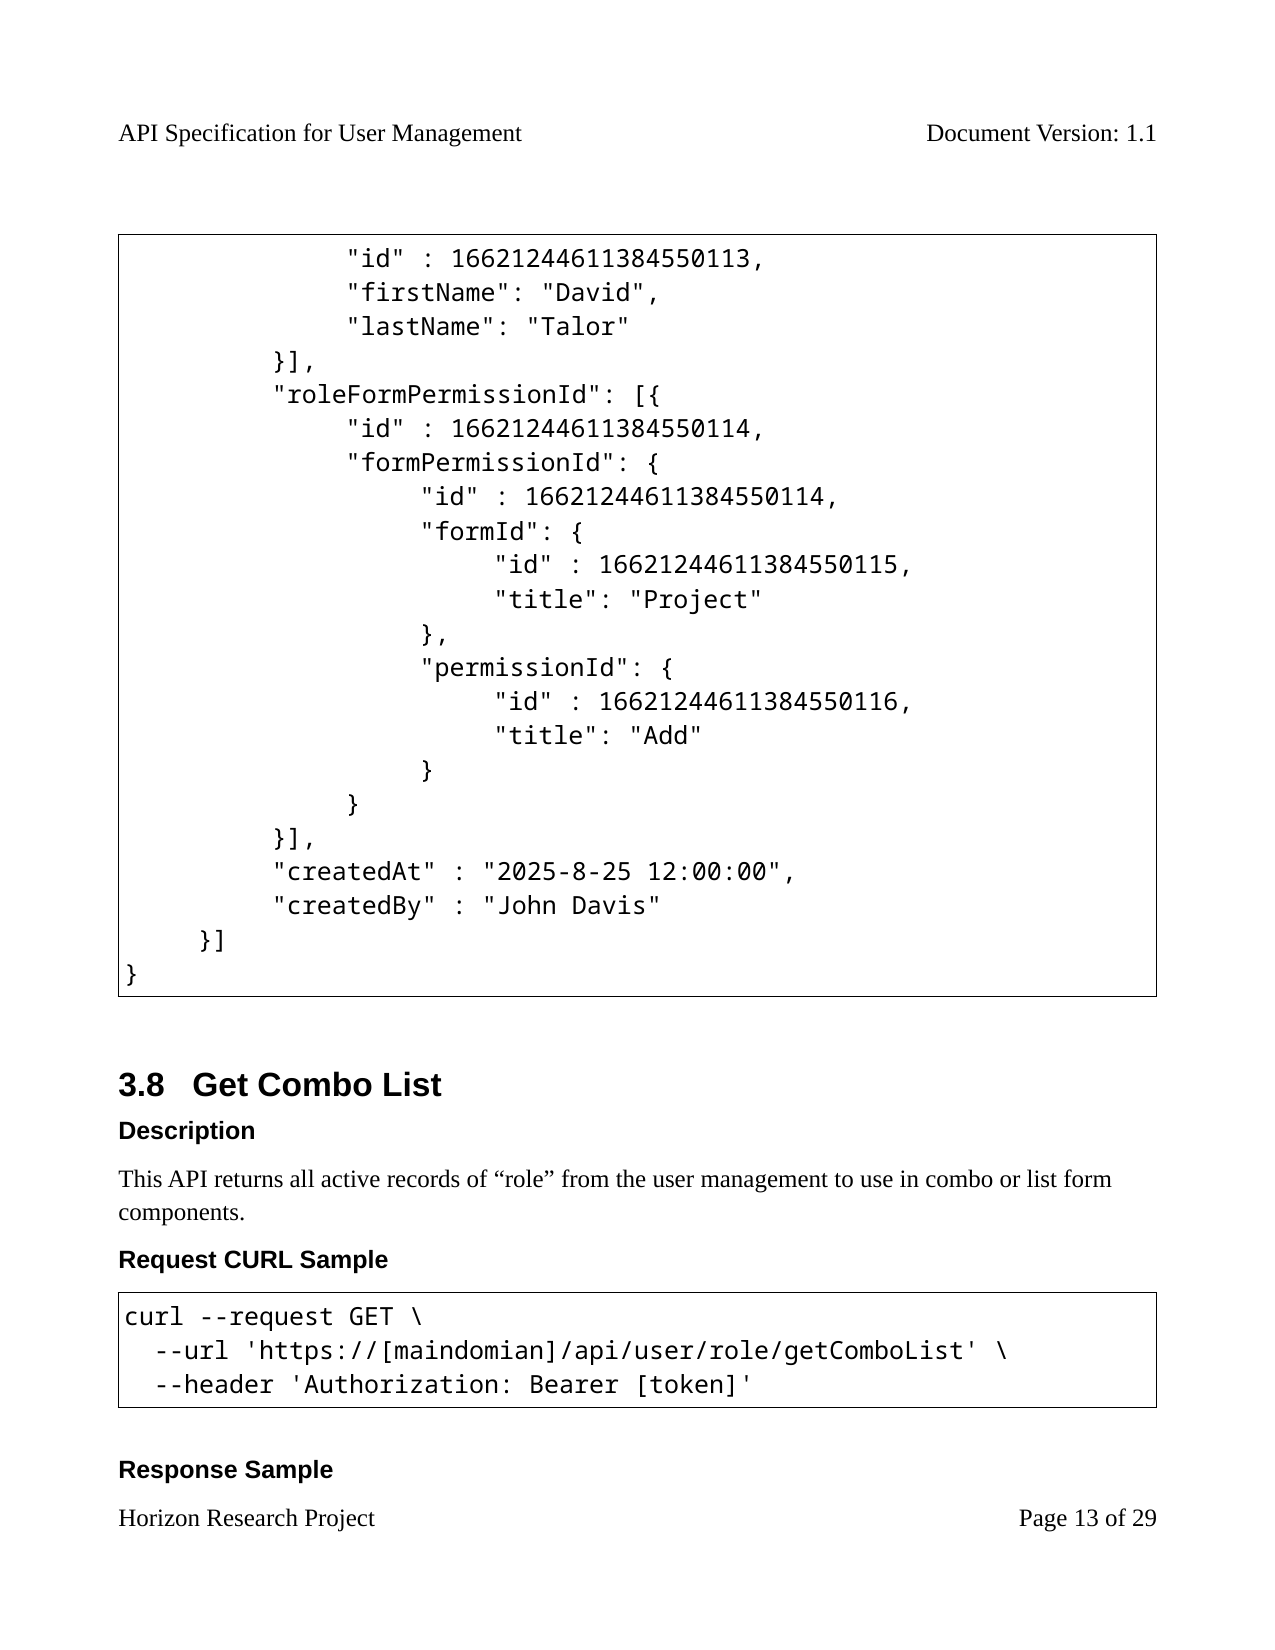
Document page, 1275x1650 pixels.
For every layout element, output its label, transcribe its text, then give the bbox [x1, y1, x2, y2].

text Request CURL Sample [118, 1244, 1157, 1273]
text Description [118, 1116, 1157, 1145]
table_header curl --request GET \ --url 'https://[maindomian]/api/user/role/getComboList' \ --header 'Authorization: Bearer [token]' [119, 1293, 1156, 1407]
subtitle Get Combo List [118, 1065, 1157, 1104]
text This API returns all active records of “role” from the user management to use in combo or list form components. [118, 1164, 1157, 1226]
table_header "id" : 16621244611384550113, "firstName": "David", "lastName": "Talor" }], "roleFormPermissionId": [{ "id" : 16621244611384550114, "formPermissionId": { "id" : 16621244611384550114, "formId": { "id" : 16621244611384550115, "title": "Project" }, "permissionId": { "id" : 16621244611384550116, "title": "Add" } } }], "createdAt" : "2025-8-25 12:00:00", "createdBy" : "John Davis" }] } [119, 235, 1156, 996]
text Response Sample [118, 1456, 1157, 1484]
